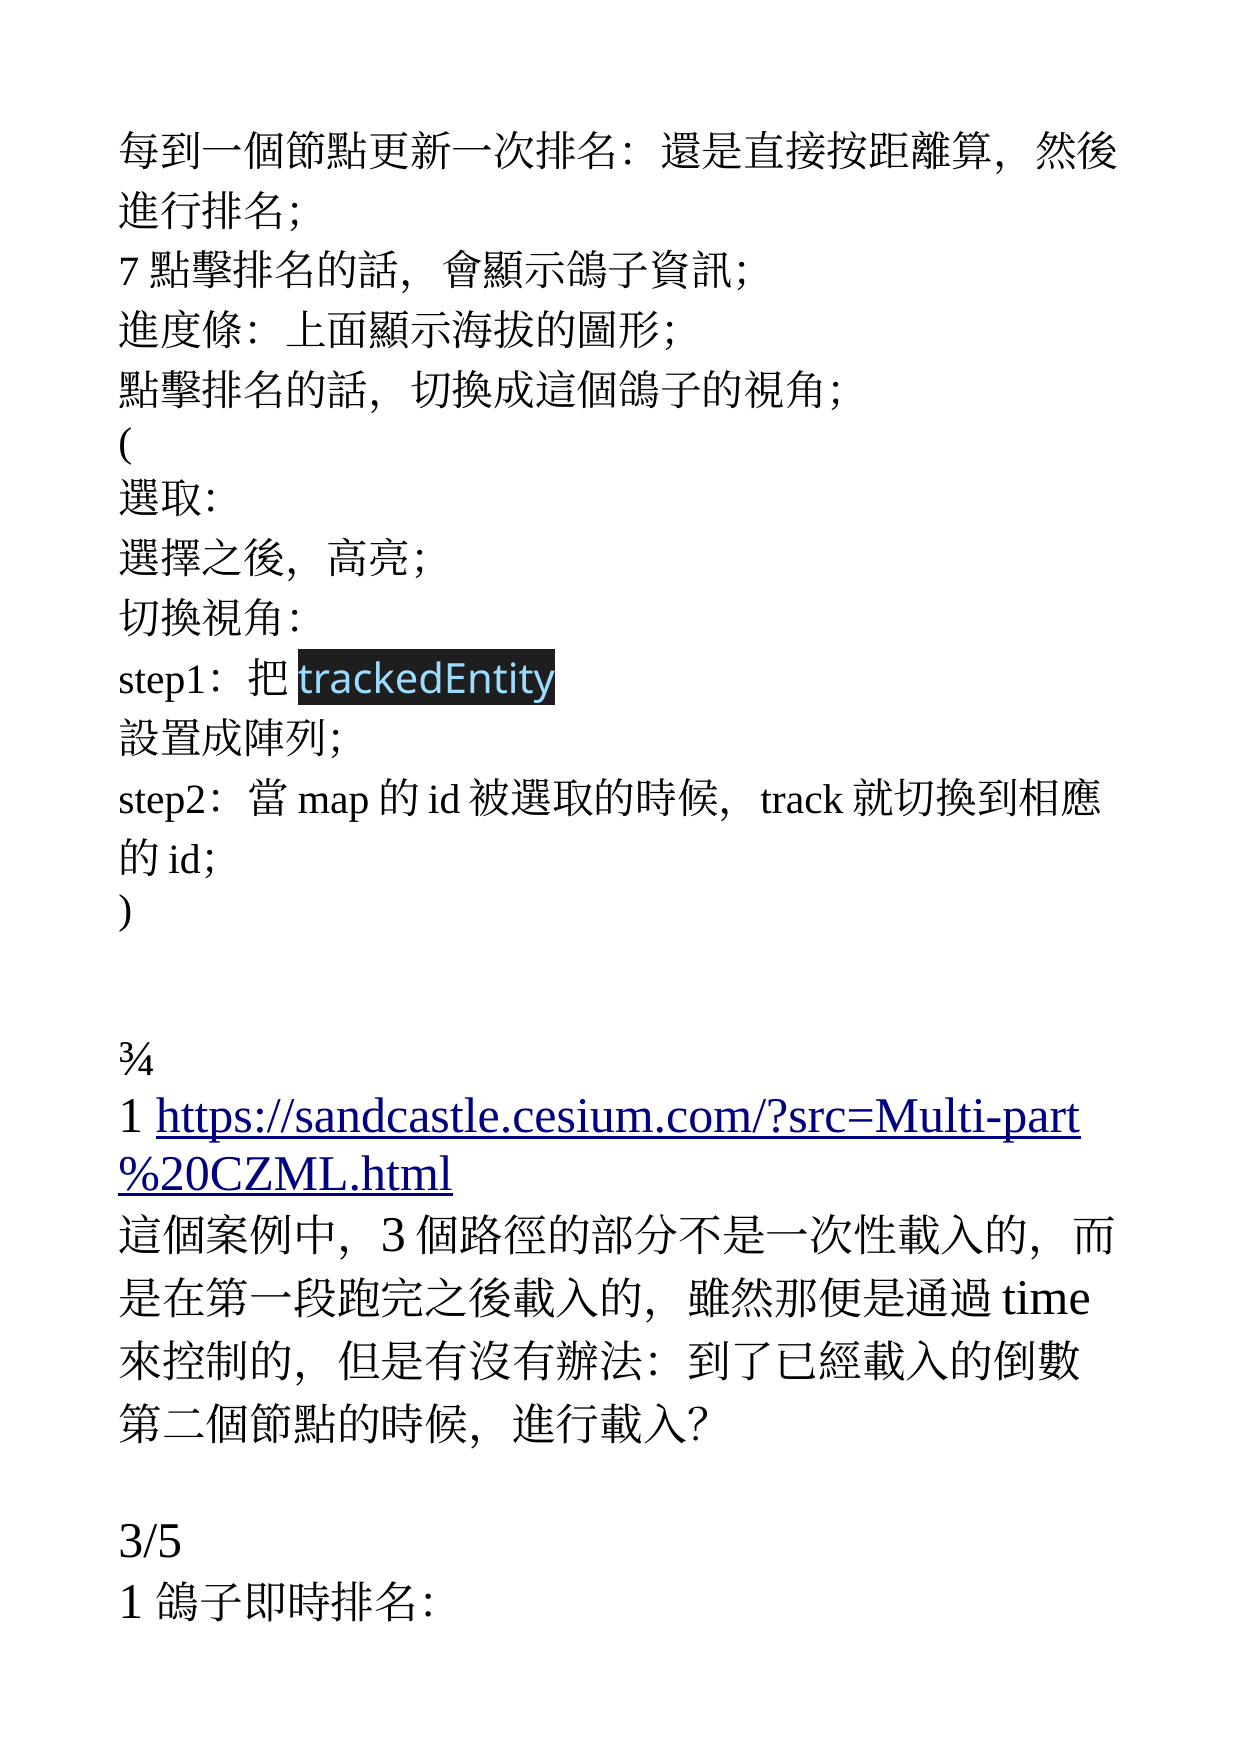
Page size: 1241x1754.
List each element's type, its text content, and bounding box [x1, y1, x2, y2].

text 3/5 [118, 1510, 1122, 1568]
text 設置成陣列； [118, 705, 1122, 765]
text 切換視角： [118, 585, 1122, 645]
text 點擊排名的話，切換成這個鴿子的視角； [118, 358, 1122, 418]
text 這個案例中，3個路徑的部分不是一次性載入的，而是在第一段跑完之後載入的，雖然那便是通過time來控制的，但是有沒有辦法：到了已經載入的倒數第二個節點的時候，進行載入？ [118, 1201, 1122, 1453]
text ¾ [118, 1029, 1122, 1086]
text ) [118, 885, 1122, 933]
text ( [118, 418, 1122, 466]
text 7 點擊排名的話，會顯示鴿子資訊； [118, 238, 1122, 298]
text 進度條：上面顯示海拔的圖形； [118, 298, 1122, 358]
text 1 鴿子即時排名： [118, 1568, 1122, 1631]
text 選取： [118, 466, 1122, 525]
text 每到一個節點更新一次排名：還是直接按距離算，然後進行排名； [118, 118, 1122, 238]
text step1：把trackedEntity [118, 645, 1122, 705]
text step2：當map的id被選取的時候，track就切換到相應的id； [118, 765, 1122, 885]
text 選擇之後，高亮； [118, 525, 1122, 585]
text 1 https://sandcastle.cesium.com/?src=Multi-part%20CZML.html [118, 1086, 1122, 1201]
